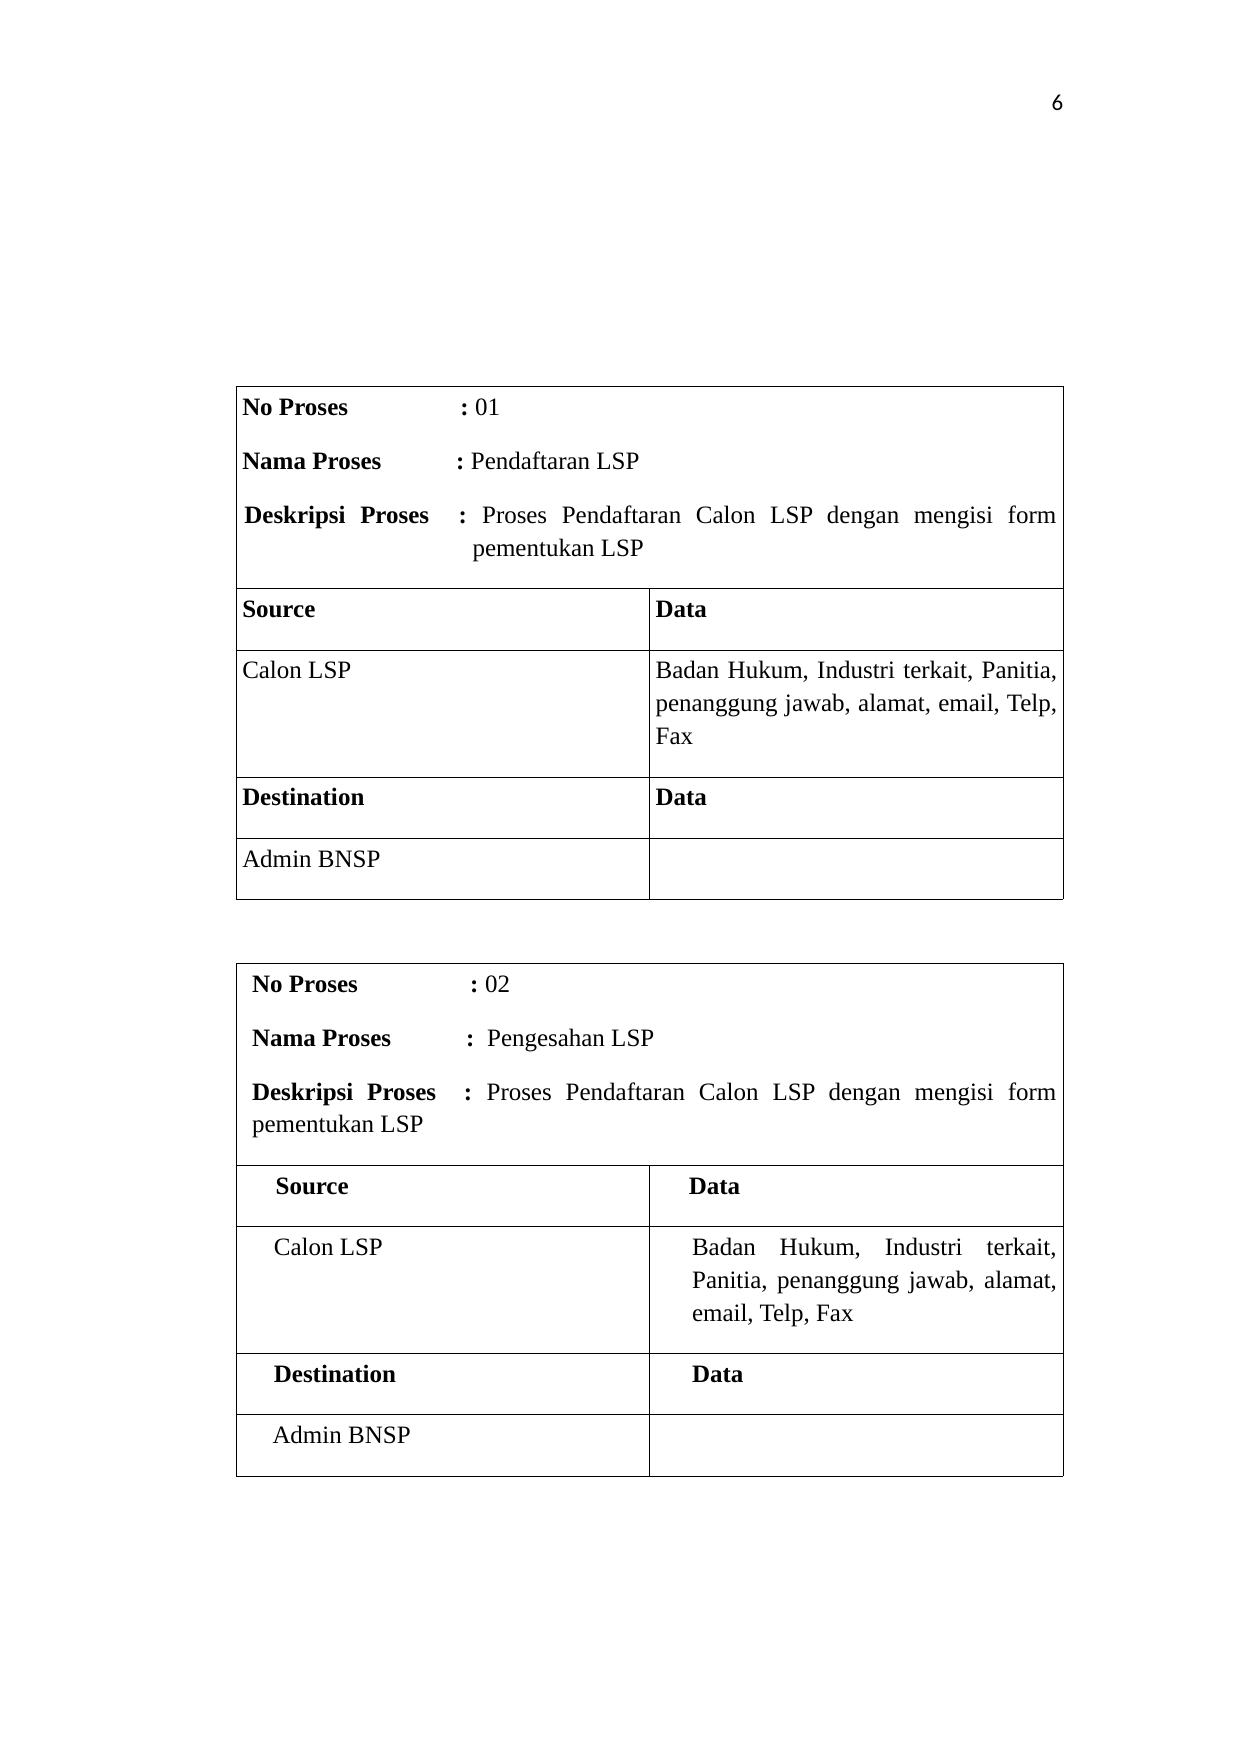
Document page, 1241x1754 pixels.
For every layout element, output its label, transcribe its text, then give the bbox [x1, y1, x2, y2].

table_cell [650, 1415, 1063, 1476]
table_cell Source [237, 1166, 649, 1226]
table_cell Destination [237, 1354, 649, 1414]
table_cell Badan Hukum, Industri terkait, Panitia, penanggung jawab, alamat, email, Telp, Fax [650, 1227, 1063, 1353]
table_cell Calon LSP [237, 1227, 649, 1353]
table_cell Data [650, 589, 1063, 649]
table_cell Data [650, 1166, 1063, 1226]
table_cell Destination [237, 778, 649, 838]
table_cell Badan Hukum, Industri terkait, Panitia, penanggung jawab, alamat, email, Telp, Fax [650, 651, 1063, 777]
table_cell Source [237, 589, 649, 649]
table_cell Admin BNSP [237, 1415, 649, 1476]
table_cell Data [650, 778, 1063, 838]
table_cell Admin BNSP [237, 839, 649, 899]
table_header No Proses : 02 Nama Proses : Pengesahan LSP Deskripsi Proses : Proses Pendaftaran Calon LSP dengan mengisi form pementukan LSP [237, 964, 1063, 1165]
table_cell Calon LSP [237, 651, 649, 777]
table_header No Proses : 01 Nama Proses : Pendaftaran LSP Deskripsi Proses : Proses Pendaftaran Calon LSP dengan mengisi form pementukan LSP [237, 387, 1063, 588]
table_cell Data [650, 1354, 1063, 1414]
table_cell [650, 839, 1063, 899]
